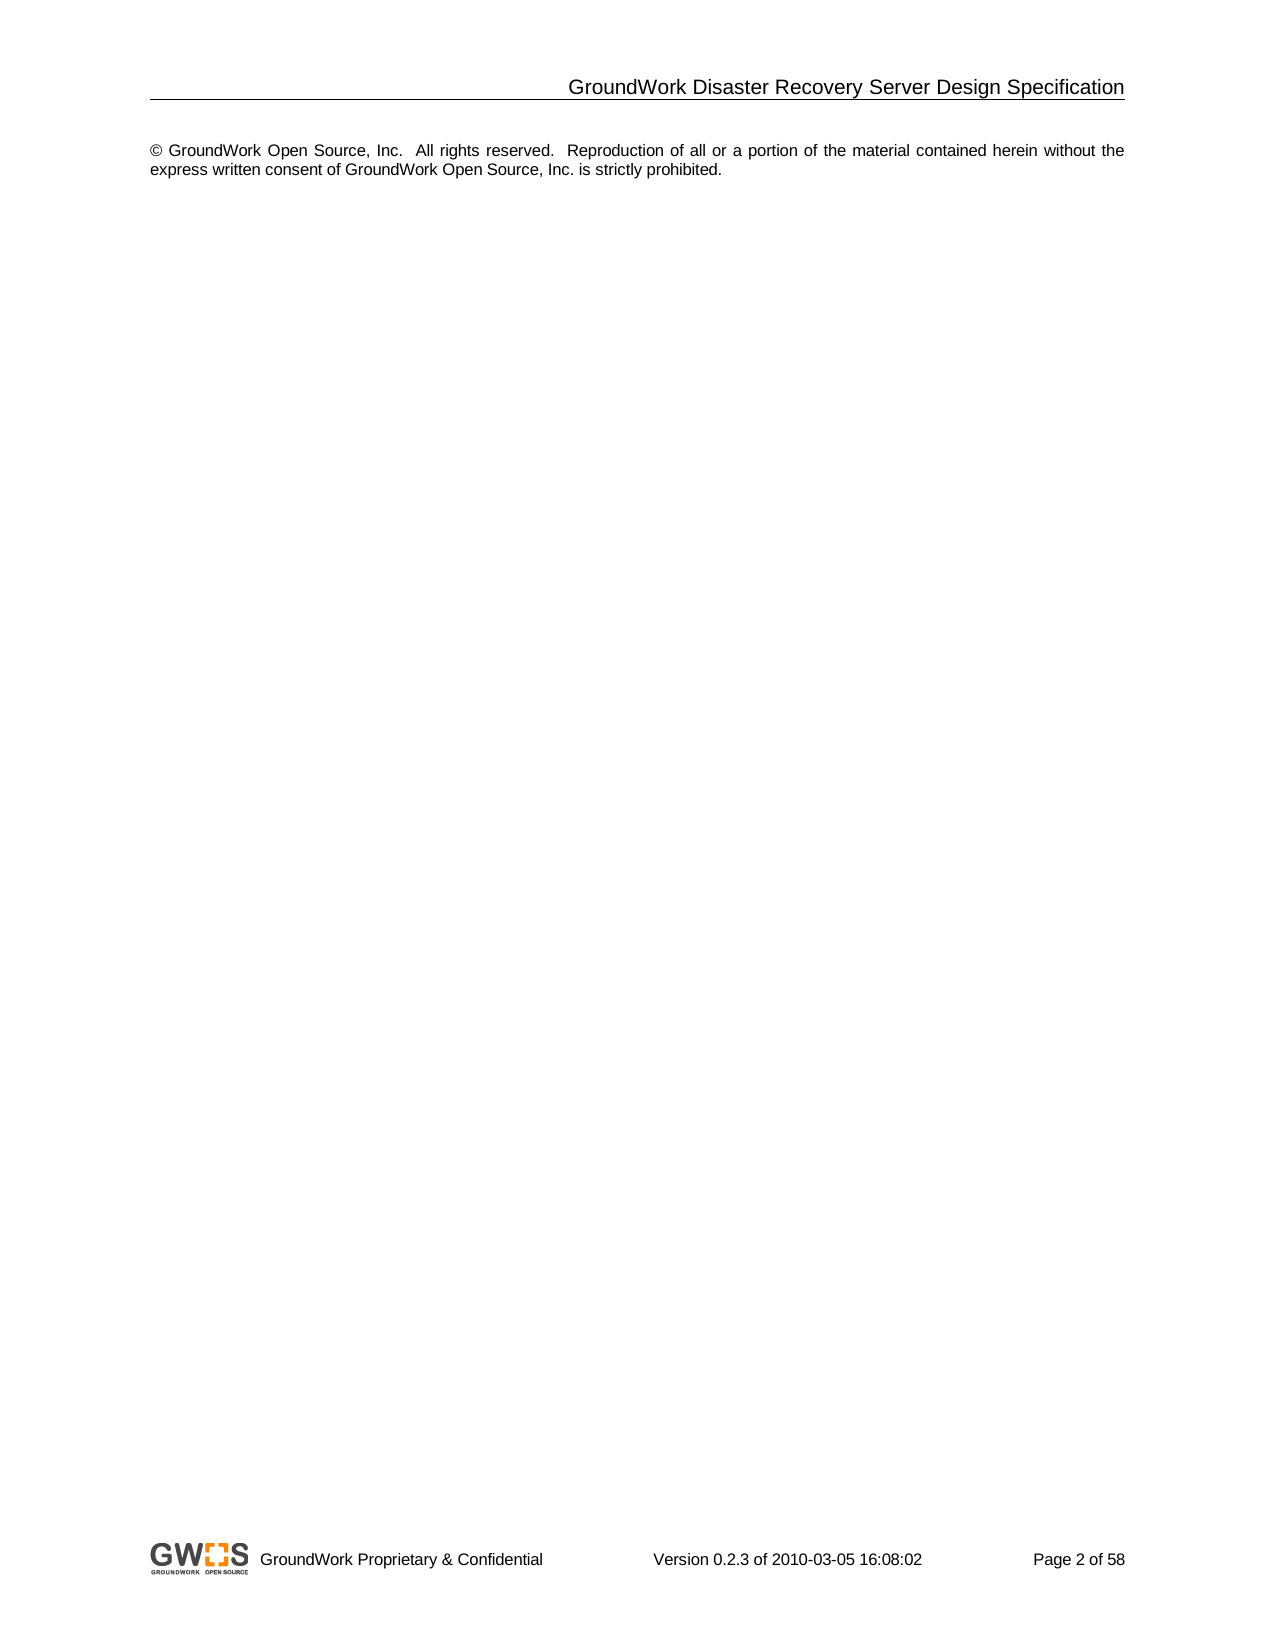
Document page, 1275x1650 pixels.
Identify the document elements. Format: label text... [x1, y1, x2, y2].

picture [150, 1543, 248, 1575]
text © GroundWork Open Source, Inc. All rights reserved. Reproduction of all or a portion of the material contained herein without the express written consent of GroundWork Open Source, Inc. is strictly prohibited. [150, 141, 1125, 179]
